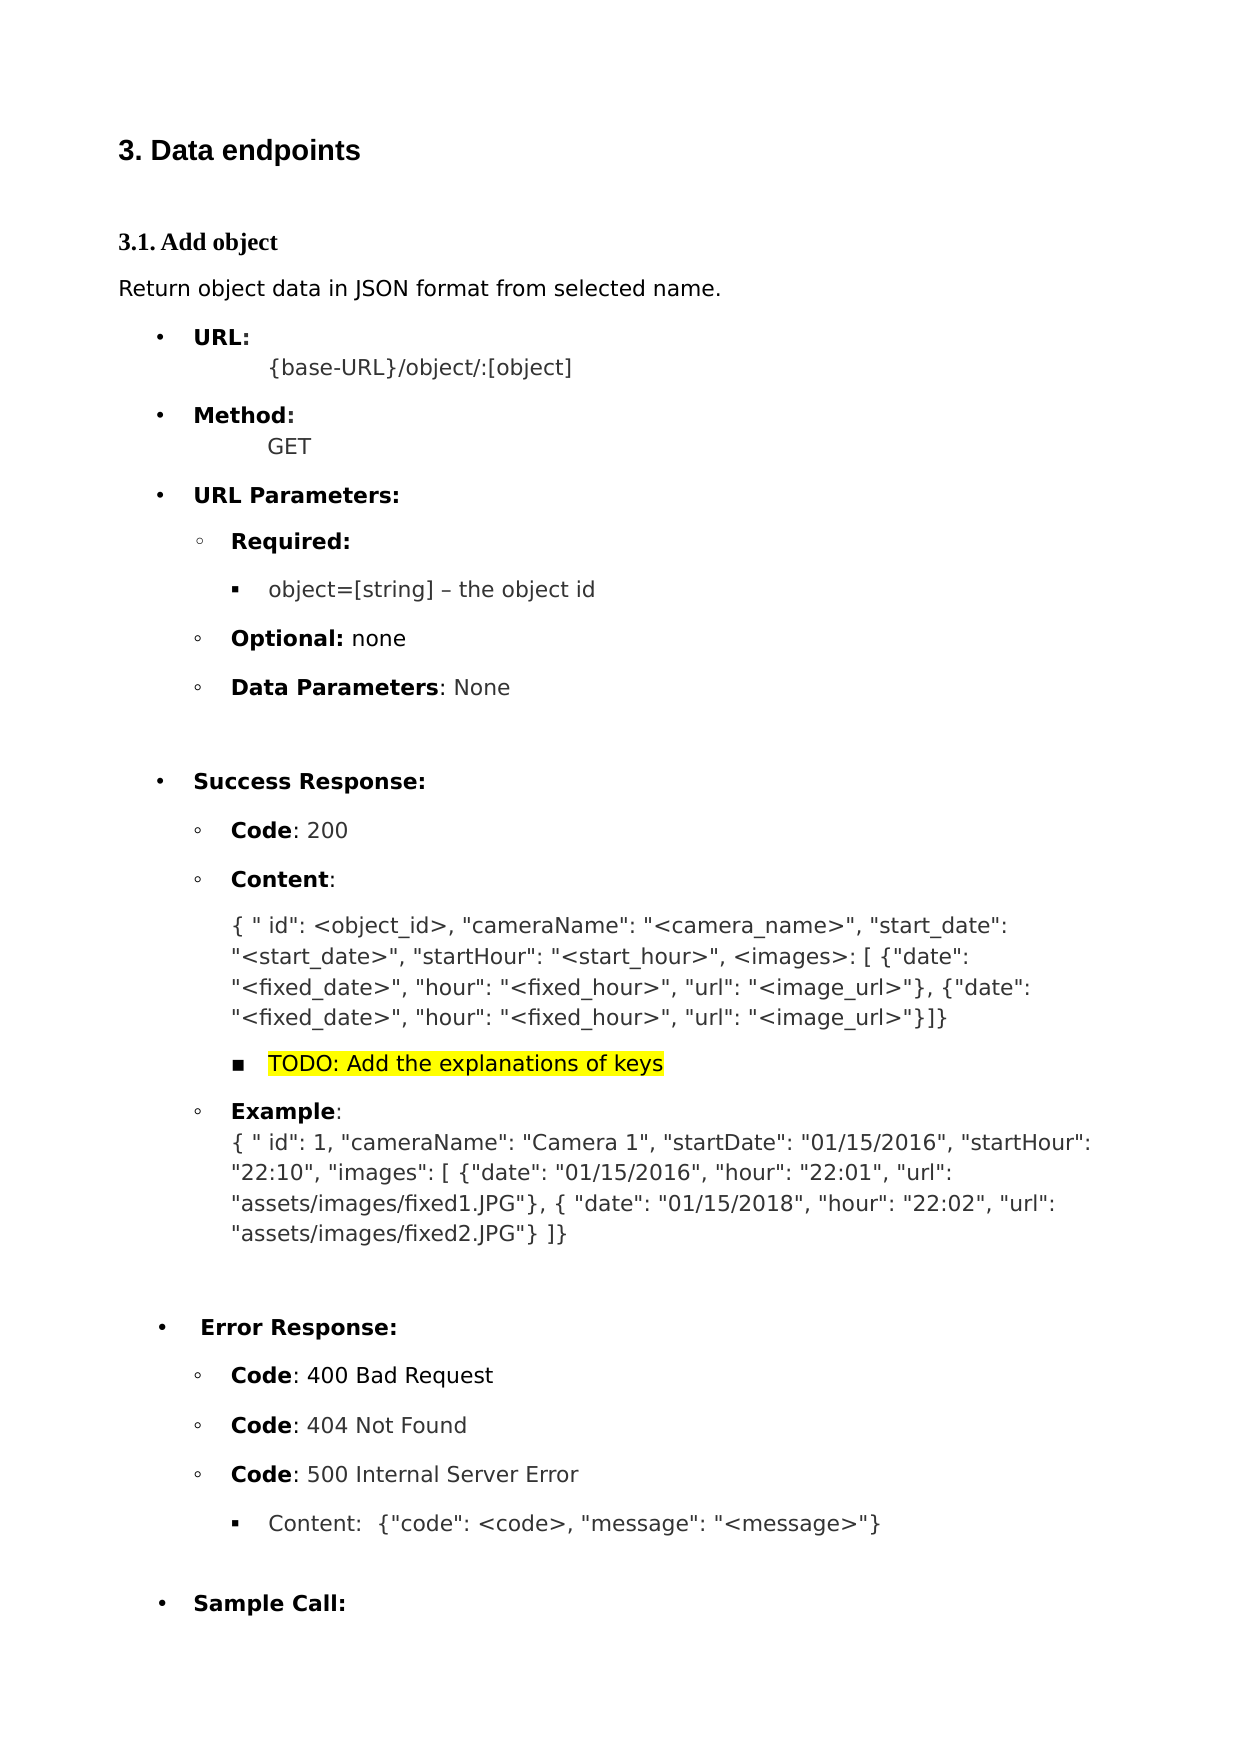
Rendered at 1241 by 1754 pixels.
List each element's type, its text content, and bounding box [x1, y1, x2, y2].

list { " id": <object_id>, "cameraName": "<camera_name>", "start_date": "<start_date>", "startHour": "<start_hour>", <images>: [ {"date": "<fixed_date>", "hour": "<fixed_hour>", "url": "<image_url>"}, {"date": "<fixed_date>", "hour": "<fixed_hour>", "url": "<image_url>"}]} [193, 913, 1122, 1031]
list URL: {base-URL}/object/:[object] [156, 322, 1122, 381]
list Required: [193, 529, 1122, 554]
list Code: 500 Internal Server Error [193, 1459, 1122, 1487]
subtitle 3. Data endpoints [118, 133, 1122, 166]
list Code: 404 Not Found [193, 1410, 1122, 1438]
list URL Parameters: [156, 480, 1122, 508]
list Success Response: [156, 766, 1122, 795]
list Optional: none [193, 623, 1122, 652]
list Code: 400 Bad Request [193, 1361, 1122, 1389]
text Return object data in JSON format from selected name. [118, 276, 1122, 302]
list Method: GET [156, 401, 1122, 460]
list TODO: Add the explanations of keys [231, 1051, 1122, 1076]
list Example: { " id": 1, "cameraName": "Camera 1", "startDate": "01/15/2016", "startHour": "22:10", "images": [ {"date": "01/15/2016", "hour": "22:01", "url": "assets/images/fixed1.JPG"}, { "date": "01/15/2018", "hour": "22:02", "url": "assets/images/fixed2.JPG"} ]} [193, 1096, 1122, 1247]
text 3.1. Add object [118, 227, 1122, 256]
list Error Response: [156, 1315, 1122, 1341]
list Data Parameters: None [193, 672, 1122, 701]
list object=[string] – the object id [231, 574, 1122, 603]
list Content: [193, 864, 1122, 893]
list Sample Call: [156, 1591, 1122, 1617]
list Content: {"code": <code>, "message": "<message>"} [231, 1508, 1122, 1571]
list Code: 200 [193, 815, 1122, 844]
